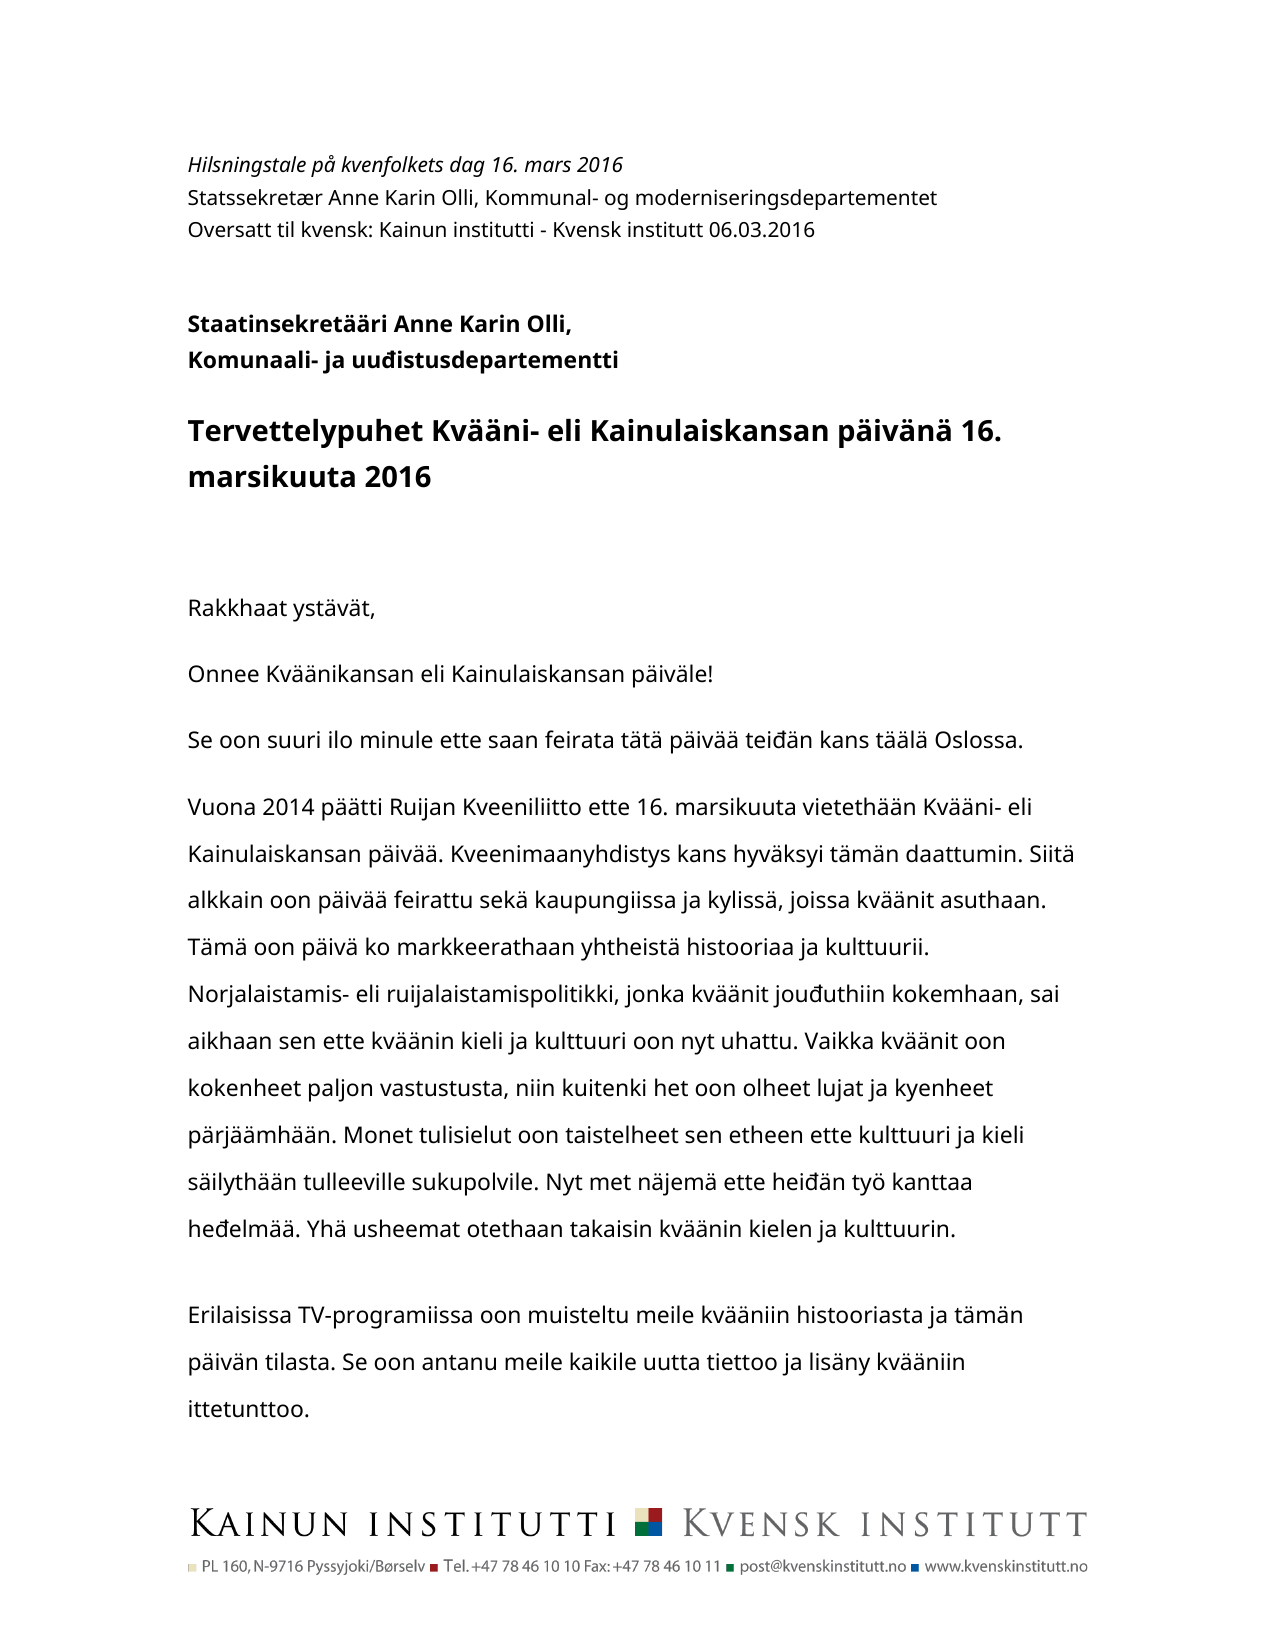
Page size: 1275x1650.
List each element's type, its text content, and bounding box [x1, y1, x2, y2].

text Oversatt til kvensk: Kainun institutti - Kvensk institutt 06.03.2016 [187, 215, 1087, 244]
picture [187, 1508, 1088, 1577]
text Se oon suuri ilo minule ette saan feirata tätä päivää teiđän kans täälä Oslossa. [187, 724, 1087, 756]
text Staatinsekretääri Anne Karin Olli, [187, 308, 1087, 339]
text Hilsningstale på kvenfolkets dag 16. mars 2016 [187, 150, 1087, 178]
text Tervettelypuhet Kvääni- eli Kainulaiskansan päivänä 16. marsikuuta 2016 [187, 410, 1087, 496]
text Komunaali- ja uuđistusdepartementti [187, 344, 1087, 375]
text Vuona 2014 päätti Ruijan Kveeniliitto ette 16. marsikuuta vietethään Kvääni- eli Kainulaiskansan päivää. Kveenimaanyhdistys kans hyväksyi tämän daattumin. Siitä alkkain oon päivää feirattu sekä kaupungiissa ja kylissä, joissa kväänit asuthaan. Tämä oon päivä ko markkeerathaan yhtheistä histooriaa ja kulttuurii. Norjalaistamis- eli ruijalaistamispolitikki, jonka kväänit jouđuthiin kokemhaan, sai aikhaan sen ette kväänin kieli ja kulttuuri oon nyt uhattu. Vaikka kväänit oon kokenheet paljon vastustusta, niin kuitenki het oon olheet lujat ja kyenheet pärjäämhään. Monet tulisielut oon taistelheet sen etheen ette kulttuuri ja kieli säilythään tulleeville sukupolvile. Nyt met näjemä ette heiđän työ kanttaa heđelmää. Yhä usheemat otethaan takaisin kväänin kielen ja kulttuurin. [187, 791, 1087, 1244]
text Statssekretær Anne Karin Olli, Kommunal- og moderniseringsdepartementet [187, 183, 1087, 211]
text Onnee Kväänikansan eli Kainulaiskansan päiväle! [187, 658, 1087, 689]
text Erilaisissa TV-programiissa oon muisteltu meile kvääniin histooriasta ja tämän päivän tilasta. Se oon antanu meile kaikile uutta tiettoo ja lisäny kvääniin ittetunttoo. [187, 1299, 1087, 1424]
text Rakkhaat ystävät, [187, 592, 1087, 623]
